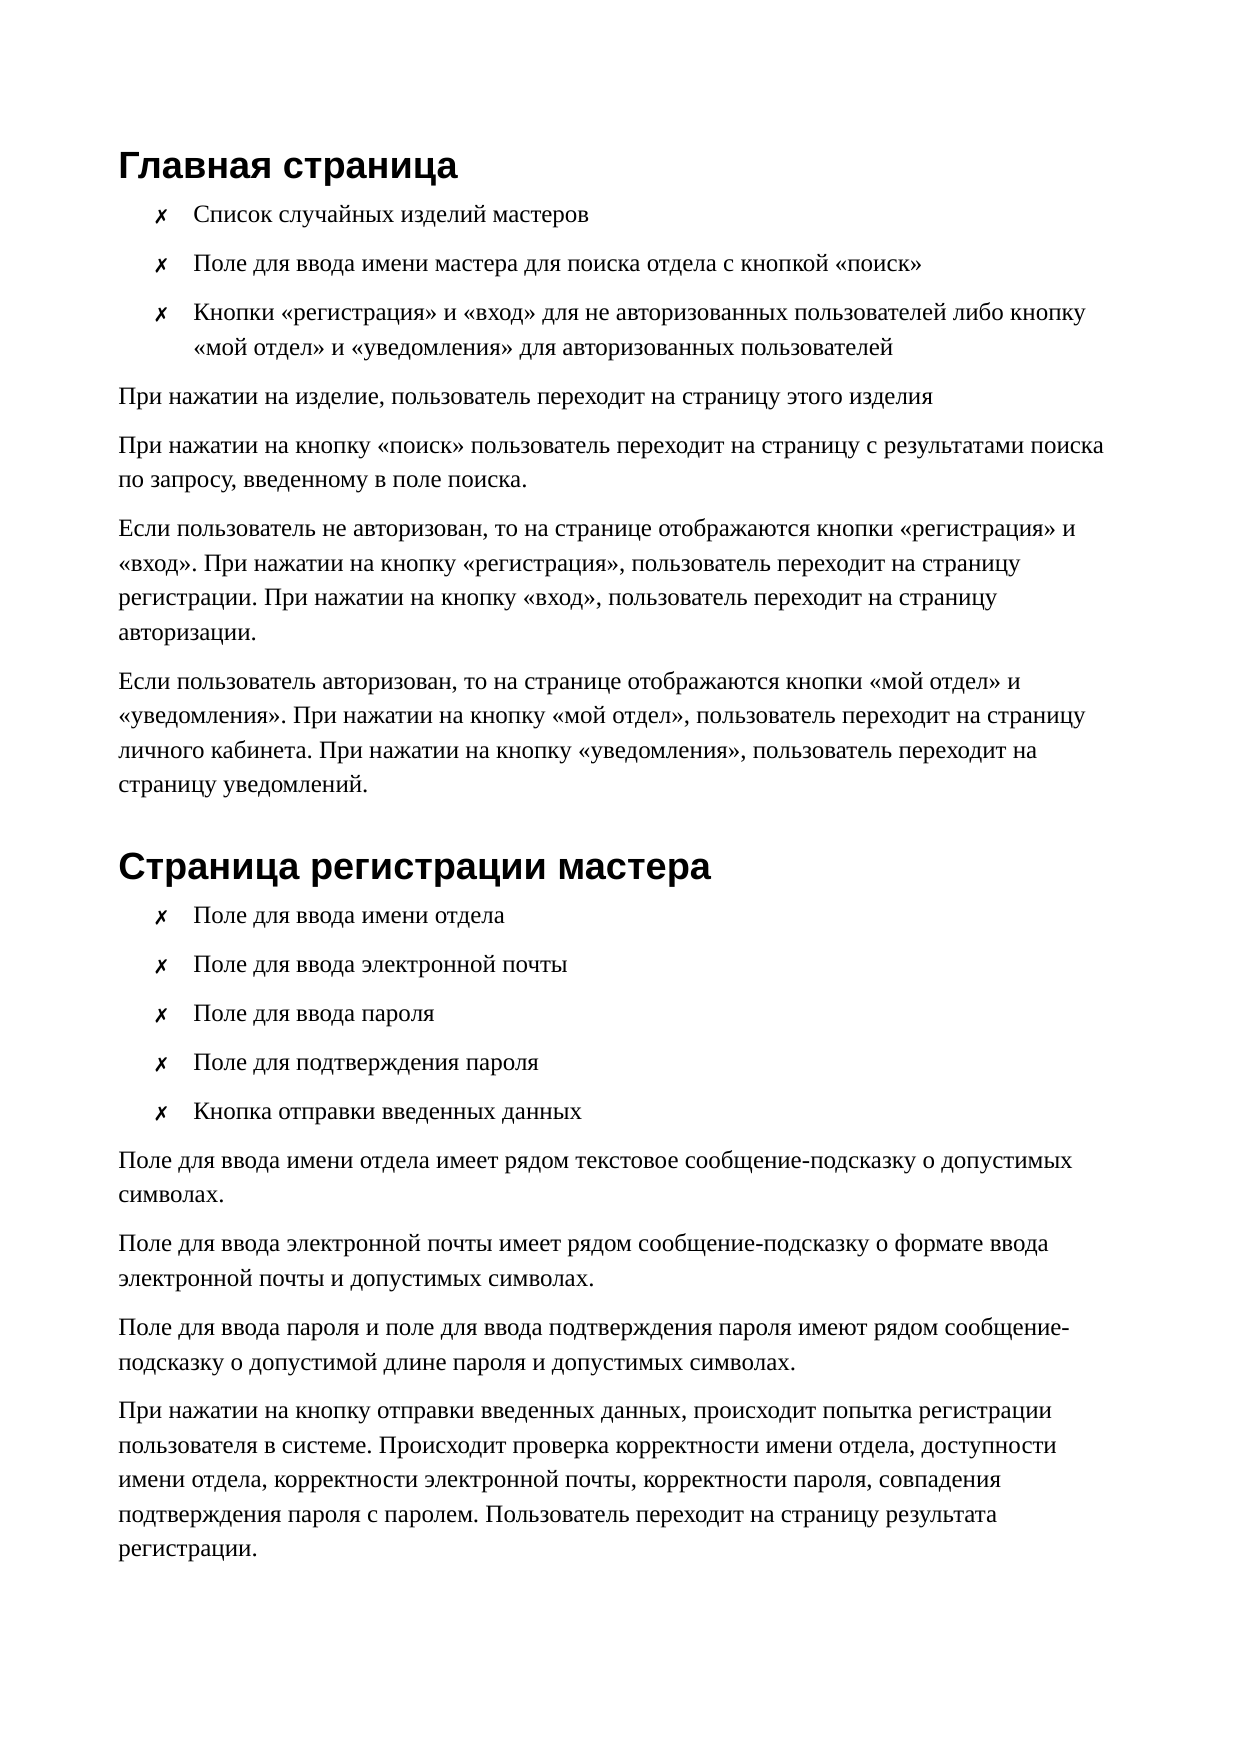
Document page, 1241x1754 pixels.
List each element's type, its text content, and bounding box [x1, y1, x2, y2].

list Кнопки «регистрация» и «вход» для не авторизованных пользователей либо кнопку «мой отдел» и «уведомления» для авторизованных пользователей [156, 297, 1122, 361]
text Поле для ввода пароля и поле для ввода подтверждения пароля имеют рядом сообщение-подсказку о допустимой длине пароля и допустимых символах. [118, 1312, 1122, 1375]
text Если пользователь не авторизован, то на странице отображаются кнопки «регистрация» и «вход». При нажатии на кнопку «регистрация», пользователь переходит на страницу регистрации. При нажатии на кнопку «вход», пользователь переходит на страницу авторизации. [118, 513, 1122, 646]
list Кнопка отправки введенных данных [156, 1096, 1122, 1125]
list Поле для ввода электронной почты [156, 949, 1122, 977]
subtitle Страница регистрации мастера [118, 843, 1122, 887]
list Поле для ввода имени отдела [156, 900, 1122, 928]
list Поле для ввода пароля [156, 998, 1122, 1027]
text Поле для ввода электронной почты имеет рядом сообщение-подсказку о формате ввода электронной почты и допустимых символах. [118, 1228, 1122, 1292]
list Поле для ввода имени мастера для поиска отдела с кнопкой «поиск» [156, 248, 1122, 277]
subtitle Главная страница [118, 143, 1122, 187]
text При нажатии на кнопку «поиск» пользователь переходит на страницу с результатами поиска по запросу, введенному в поле поиска. [118, 430, 1122, 493]
list Список случайных изделий мастеров [156, 199, 1122, 228]
text При нажатии на изделие, пользователь переходит на страницу этого изделия [118, 381, 1122, 410]
list Поле для подтверждения пароля [156, 1047, 1122, 1076]
text Поле для ввода имени отдела имеет рядом текстовое сообщение-подсказку о допустимых символах. [118, 1145, 1122, 1208]
text Если пользователь авторизован, то на странице отображаются кнопки «мой отдел» и «уведомления». При нажатии на кнопку «мой отдел», пользователь переходит на страницу личного кабинета. При нажатии на кнопку «уведомления», пользователь переходит на страницу уведомлений. [118, 666, 1122, 798]
text При нажатии на кнопку отправки введенных данных, происходит попытка регистрации пользователя в системе. Происходит проверка корректности имени отдела, доступности имени отдела, корректности электронной почты, корректности пароля, совпадения подтверждения пароля с паролем. Пользователь переходит на страницу результата регистрации. [118, 1396, 1122, 1562]
